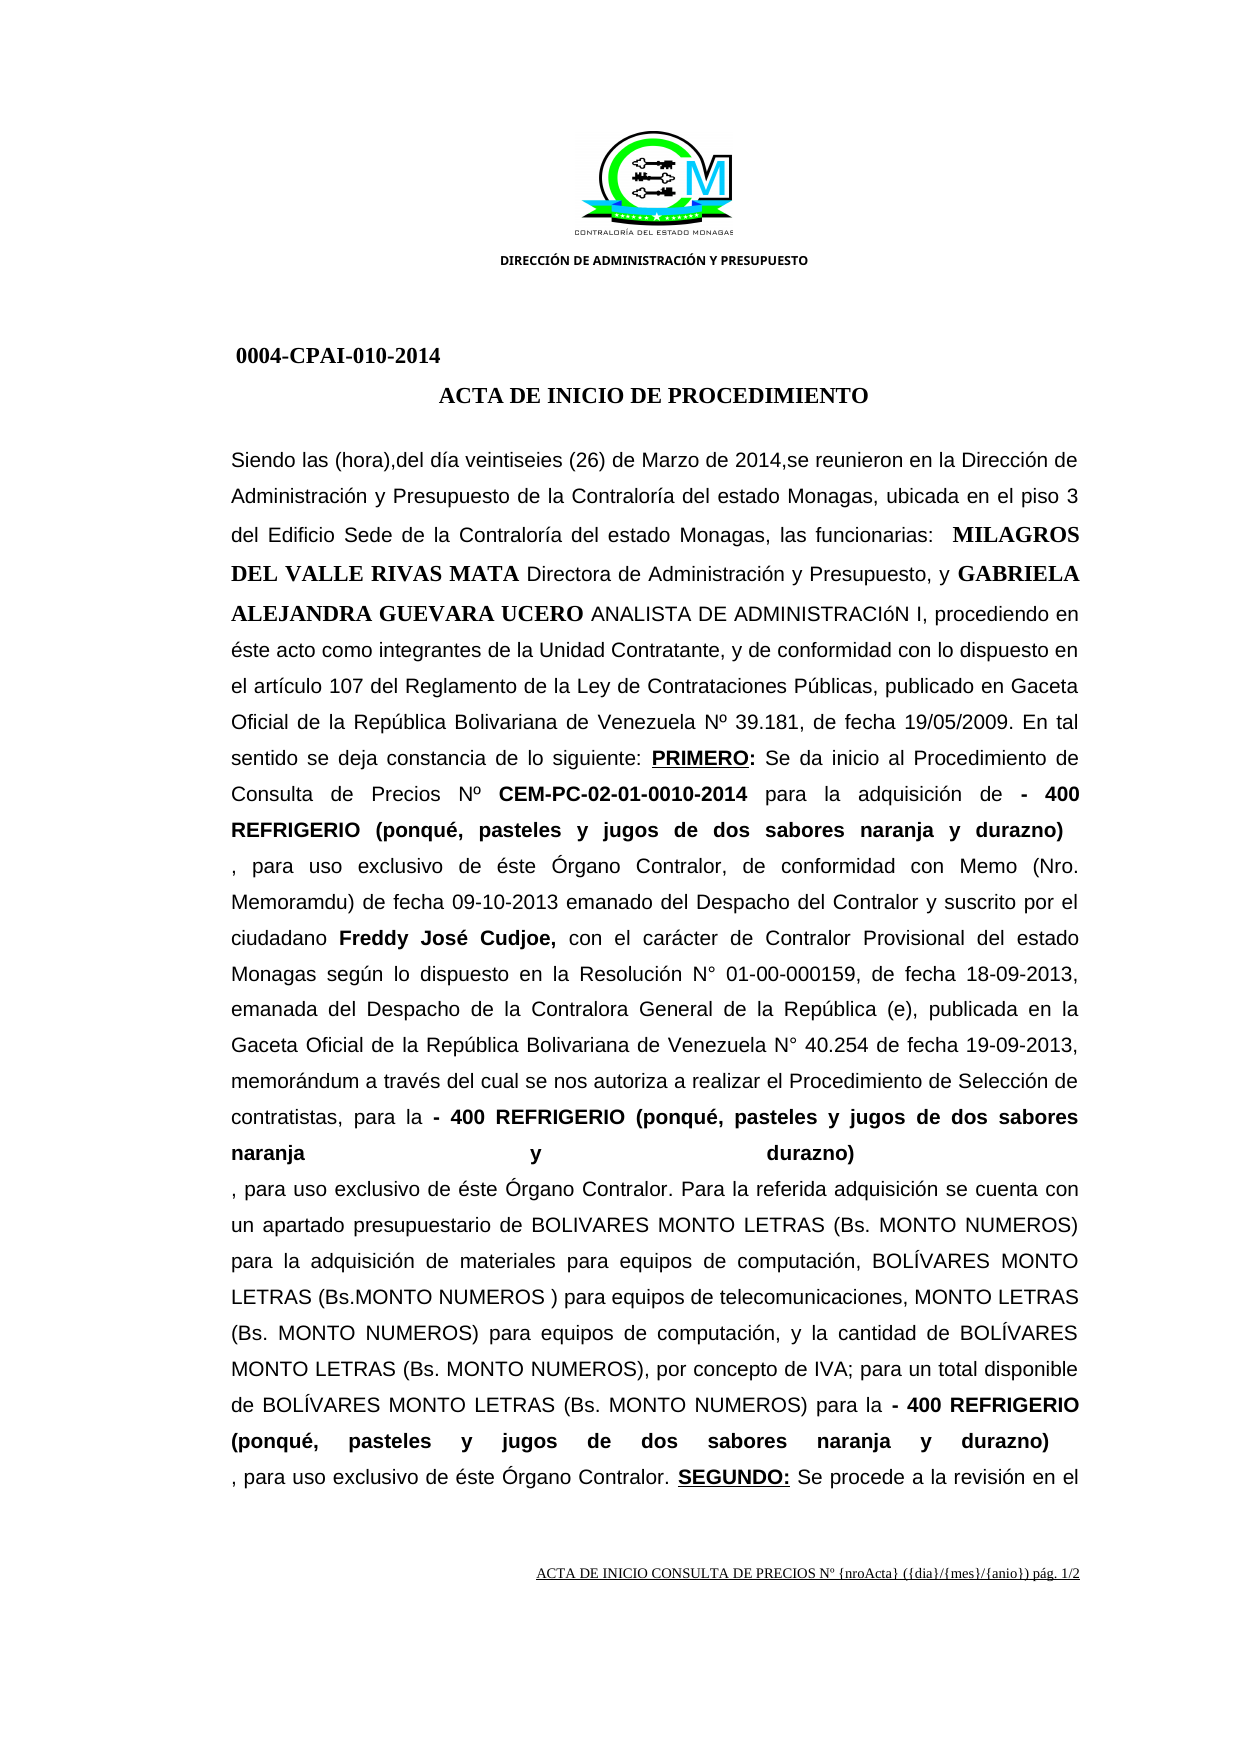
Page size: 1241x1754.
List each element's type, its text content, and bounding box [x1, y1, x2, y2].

text ACTA DE INICIO DE PROCEDIMIENTO [228, 382, 1080, 408]
picture [574, 131, 733, 235]
text 0004-CPAI-010-2014 [230, 342, 1080, 369]
text Siendo las (hora),del día veintiseies (26) de Marzo de 2014,se reunieron en la Dirección de Administración y Presupuesto de la Contraloría del estado Monagas, ubicada en el piso 3 del Edificio Sede de la Contraloría del estado Monagas, las funcionarias: MILAGROS DEL VALLE RIVAS MATA Directora de Administración y Presupuesto, y GABRIELA ALEJANDRA GUEVARA UCERO ANALISTA DE ADMINISTRACIóN I, procediendo en éste acto como integrantes de la Unidad Contratante, y de conformidad con lo dispuesto en el artículo 107 del Reglamento de la Ley de Contrataciones Públicas, publicado en Gaceta Oficial de la República Bolivariana de Venezuela Nº 39.181, de fecha 19/05/2009. En tal sentido se deja constancia de lo siguiente: PRIMERO: Se da inicio al Procedimiento de Consulta de Precios Nº CEM-PC-02-01-0010-2014 para la adquisición de - 400 REFRIGERIO (ponqué, pasteles y jugos de dos sabores naranja y durazno) , para uso exclusivo de éste Órgano Contralor, de conformidad con Memo (Nro. Memoramdu) de fecha 09-10-2013 emanado del Despacho del Contralor y suscrito por el ciudadano Freddy José Cudjoe, con el carácter de Contralor Provisional del estado Monagas según lo dispuesto en la Resolución N° 01-00-000159, de fecha 18-09-2013, emanada del Despacho de la Contralora General de la República (e), publicada en la Gaceta Oficial de la República Bolivariana de Venezuela N° 40.254 de fecha 19-09-2013, memorándum a través del cual se nos autoriza a realizar el Procedimiento de Selección de contratistas, para la - 400 REFRIGERIO (ponqué, pasteles y jugos de dos sabores naranja y durazno) , para uso exclusivo de éste Órgano Contralor. Para la referida adquisición se cuenta con un apartado presupuestario de BOLIVARES MONTO LETRAS (Bs. MONTO NUMEROS) para la adquisición de materiales para equipos de computación, BOLÍVARES MONTO LETRAS (Bs.MONTO NUMEROS ) para equipos de telecomunicaciones, MONTO LETRAS (Bs. MONTO NUMEROS) para equipos de computación, y la cantidad de BOLÍVARES MONTO LETRAS (Bs. MONTO NUMEROS), por concepto de IVA; para un total disponible de BOLÍVARES MONTO LETRAS (Bs. MONTO NUMEROS) para la - 400 REFRIGERIO (ponqué, pasteles y jugos de dos sabores naranja y durazno) , para uso exclusivo de éste Órgano Contralor. SEGUNDO: Se procede a la revisión en el [231, 448, 1080, 1488]
